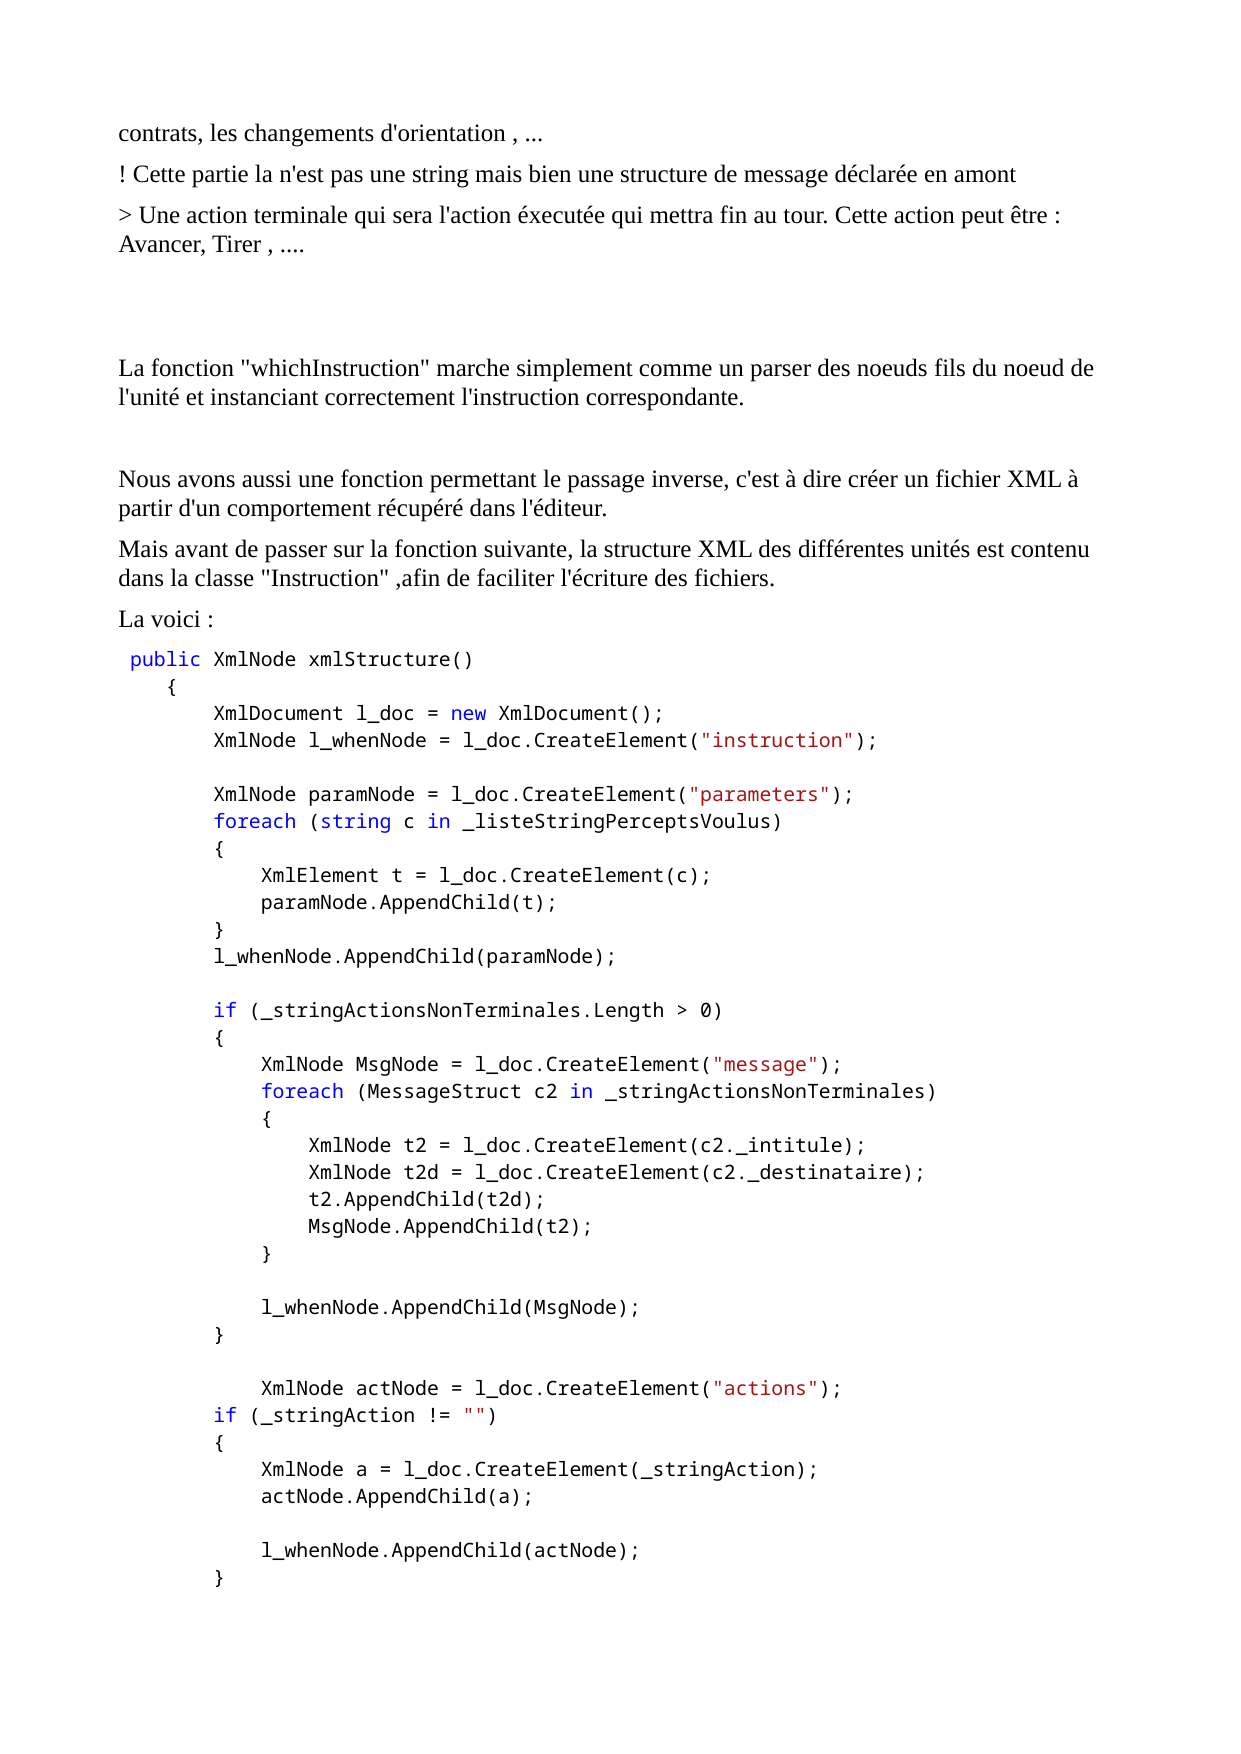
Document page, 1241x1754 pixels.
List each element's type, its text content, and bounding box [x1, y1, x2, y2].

text l_whenNode.AppendChild(MsgNode); [118, 1293, 1122, 1320]
text > Une action terminale qui sera l'action éxecutée qui mettra fin au tour. Cette action peut être : Avancer, Tirer , .... [118, 201, 1122, 258]
text } [118, 1563, 1122, 1590]
text XmlNode paramNode = l_doc.CreateElement("parameters"); [118, 781, 1122, 807]
text paramNode.AppendChild(t); [118, 888, 1122, 915]
text contrats, les changements d'orientation , ... [118, 118, 1122, 147]
text XmlNode MsgNode = l_doc.CreateElement("message"); [118, 1050, 1122, 1077]
text XmlElement t = l_doc.CreateElement(c); [118, 861, 1122, 888]
text actNode.AppendChild(a); [118, 1482, 1122, 1509]
text } [118, 1239, 1122, 1266]
text l_whenNode.AppendChild(paramNode); [118, 942, 1122, 969]
text XmlNode t2d = l_doc.CreateElement(c2._destinataire); [118, 1158, 1122, 1185]
text XmlDocument l_doc = new XmlDocument(); [118, 699, 1122, 727]
text if (_stringAction != "") [118, 1401, 1122, 1428]
text MsgNode.AppendChild(t2); [118, 1212, 1122, 1239]
text XmlNode l_whenNode = l_doc.CreateElement("instruction"); [118, 727, 1122, 753]
text XmlNode a = l_doc.CreateElement(_stringAction); [118, 1455, 1122, 1482]
text public XmlNode xmlStructure() [118, 646, 1122, 673]
text } [118, 915, 1122, 942]
text t2.AppendChild(t2d); [118, 1185, 1122, 1212]
text La fonction "whichInstruction" marche simplement comme un parser des noeuds fils du noeud de l'unité et instanciant correctement l'instruction correspondante. [118, 353, 1122, 411]
text { [118, 834, 1122, 861]
text { [118, 1104, 1122, 1131]
text if (_stringActionsNonTerminales.Length > 0) [118, 996, 1122, 1023]
text { [118, 1428, 1122, 1455]
text foreach (string c in _listeStringPerceptsVoulus) [118, 807, 1122, 834]
text foreach (MessageStruct c2 in _stringActionsNonTerminales) [118, 1077, 1122, 1104]
text La voici : [118, 604, 1122, 633]
text XmlNode t2 = l_doc.CreateElement(c2._intitule); [118, 1131, 1122, 1158]
text } [118, 1320, 1122, 1347]
text ! Cette partie la n'est pas une string mais bien une structure de message déclarée en amont [118, 159, 1122, 188]
text { [118, 673, 1122, 699]
text Mais avant de passer sur la fonction suivante, la structure XML des différentes unités est contenu dans la classe "Instruction" ,afin de faciliter l'écriture des fichiers. [118, 534, 1122, 592]
text XmlNode actNode = l_doc.CreateElement("actions"); [118, 1374, 1122, 1401]
text { [118, 1023, 1122, 1050]
text Nous avons aussi une fonction permettant le passage inverse, c'est à dire créer un fichier XML à partir d'un comportement récupéré dans l'éditeur. [118, 464, 1122, 522]
text l_whenNode.AppendChild(actNode); [118, 1536, 1122, 1563]
